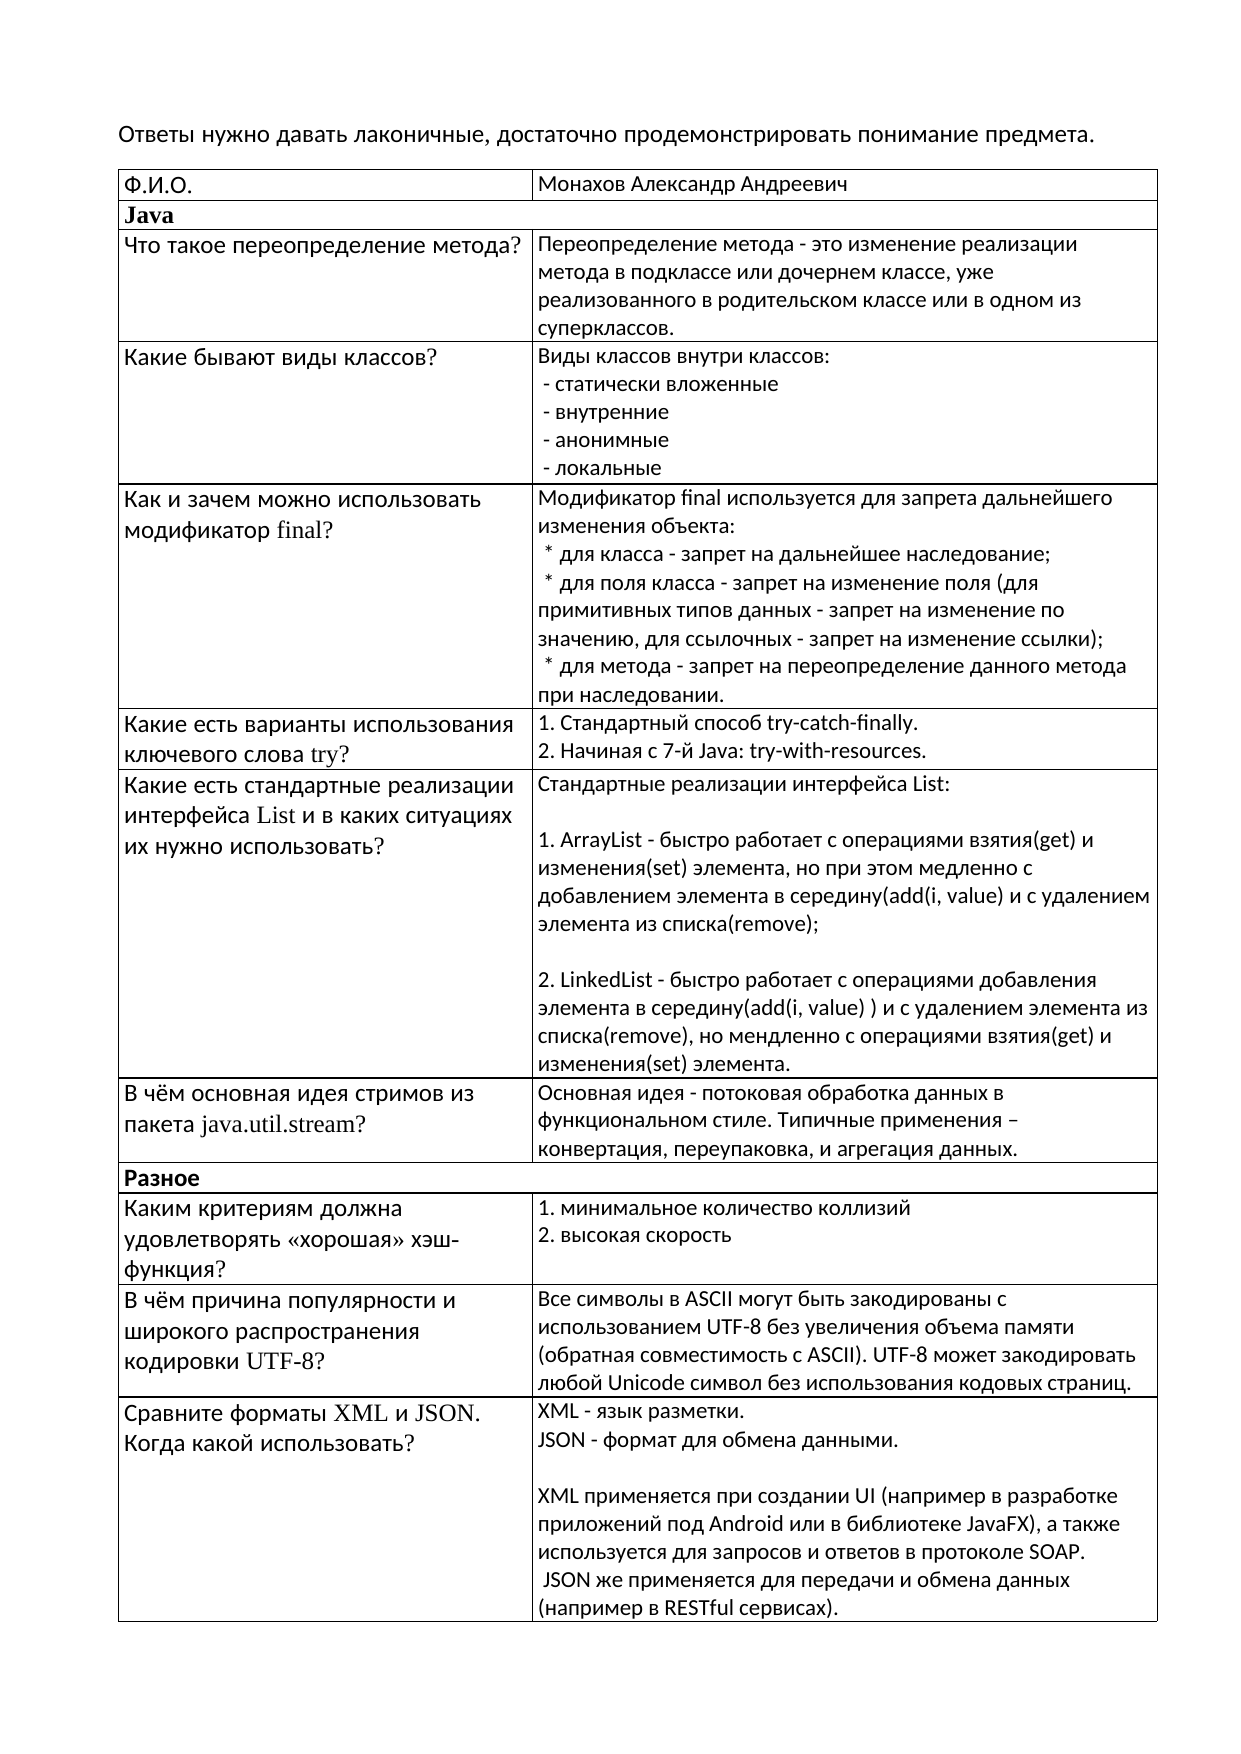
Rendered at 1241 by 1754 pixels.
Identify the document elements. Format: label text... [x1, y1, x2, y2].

table_cell Модификатор final используется для запрета дальнейшего изменения объекта: * для класса - запрет на дальнейшее наследование; * для поля класса - запрет на изменение поля (для примитивных типов данных - запрет на изменение по значению, для ссылочных - запрет на изменение ссылки); * для метода - запрет на переопределение данного метода при наследовании. [533, 485, 1157, 708]
table_cell Основная идея - потоковая обработка данных в функциональном стиле. Типичные применения – конвертация, переупаковка, и агрегация данных. [533, 1079, 1157, 1162]
table_cell Какие есть варианты использования ключевого слова try? [119, 709, 532, 769]
table_cell 1. минимальное количество коллизий 2. высокая скорость [533, 1194, 1157, 1284]
table_cell Какие бывают виды классов? [119, 342, 532, 483]
table_cell Разное [119, 1163, 1157, 1192]
table_cell Java [119, 201, 1157, 229]
table_cell Переопределение метода - это изменение реализации метода в подклассе или дочернем классе, уже реализованного в родительском классе или в одном из суперклассов. [533, 230, 1157, 341]
table_cell Все символы в ASCII могут быть закодированы с использованием UTF-8 без увеличения объема памяти (обратная совместимость с ASCII). UTF-8 может закодировать любой Unicode символ без использования кодовых страниц. [533, 1285, 1157, 1396]
table_cell В чём основная идея стримов из пакета java.util.stream? [119, 1079, 532, 1162]
text Ответы нужно давать лаконичные, достаточно продемонстрировать понимание предмета. [118, 118, 1122, 149]
table_header Ф.И.О. [119, 170, 532, 200]
table_cell Как и зачем можно использовать модификатор final? [119, 485, 532, 708]
table_cell Сравните форматы XML и JSON. Когда какой использовать? [119, 1398, 532, 1621]
table_cell Виды классов внутри классов: - статически вложенные - внутренние - анонимные - локальные [533, 342, 1157, 483]
table_cell Какие есть стандартные реализации интерфейса List и в каких ситуациях их нужно использовать? [119, 770, 532, 1077]
table_cell Каким критериям должна удовлетворять «хорошая» хэш-функция? [119, 1194, 532, 1284]
table_cell В чём причина популярности и широкого распространения кодировки UTF-8? [119, 1285, 532, 1396]
table_cell Стандартные реализации интерфейса List: 1. ArrayList - быстро работает с операциями взятия(get) и изменения(set) элемента, но при этом медленно с добавлением элемента в середину(add(i, value) и с удалением элемента из списка(remove); 2. LinkedList - быстро работает с операциями добавления элемента в середину(add(i, value) ) и с удалением элемента из списка(remove), но мендленно с операциями взятия(get) и изменения(set) элемента. [533, 770, 1157, 1077]
table_cell Что такое переопределение метода? [119, 230, 532, 341]
table_header Монахов Александр Андреевич [533, 170, 1157, 200]
table_cell 1. Стандартный способ try-catch-finally. 2. Начиная с 7-й Java: try-with-resources. [533, 709, 1157, 769]
table_cell XML - язык разметки. JSON - формат для обмена данными. XML применяется при создании UI (например в разработке приложений под Android или в библиотеке JavaFX), а также используется для запросов и ответов в протоколе SOAP. JSON же применяется для передачи и обмена данных (например в RESTful сервисах). [533, 1398, 1157, 1621]
